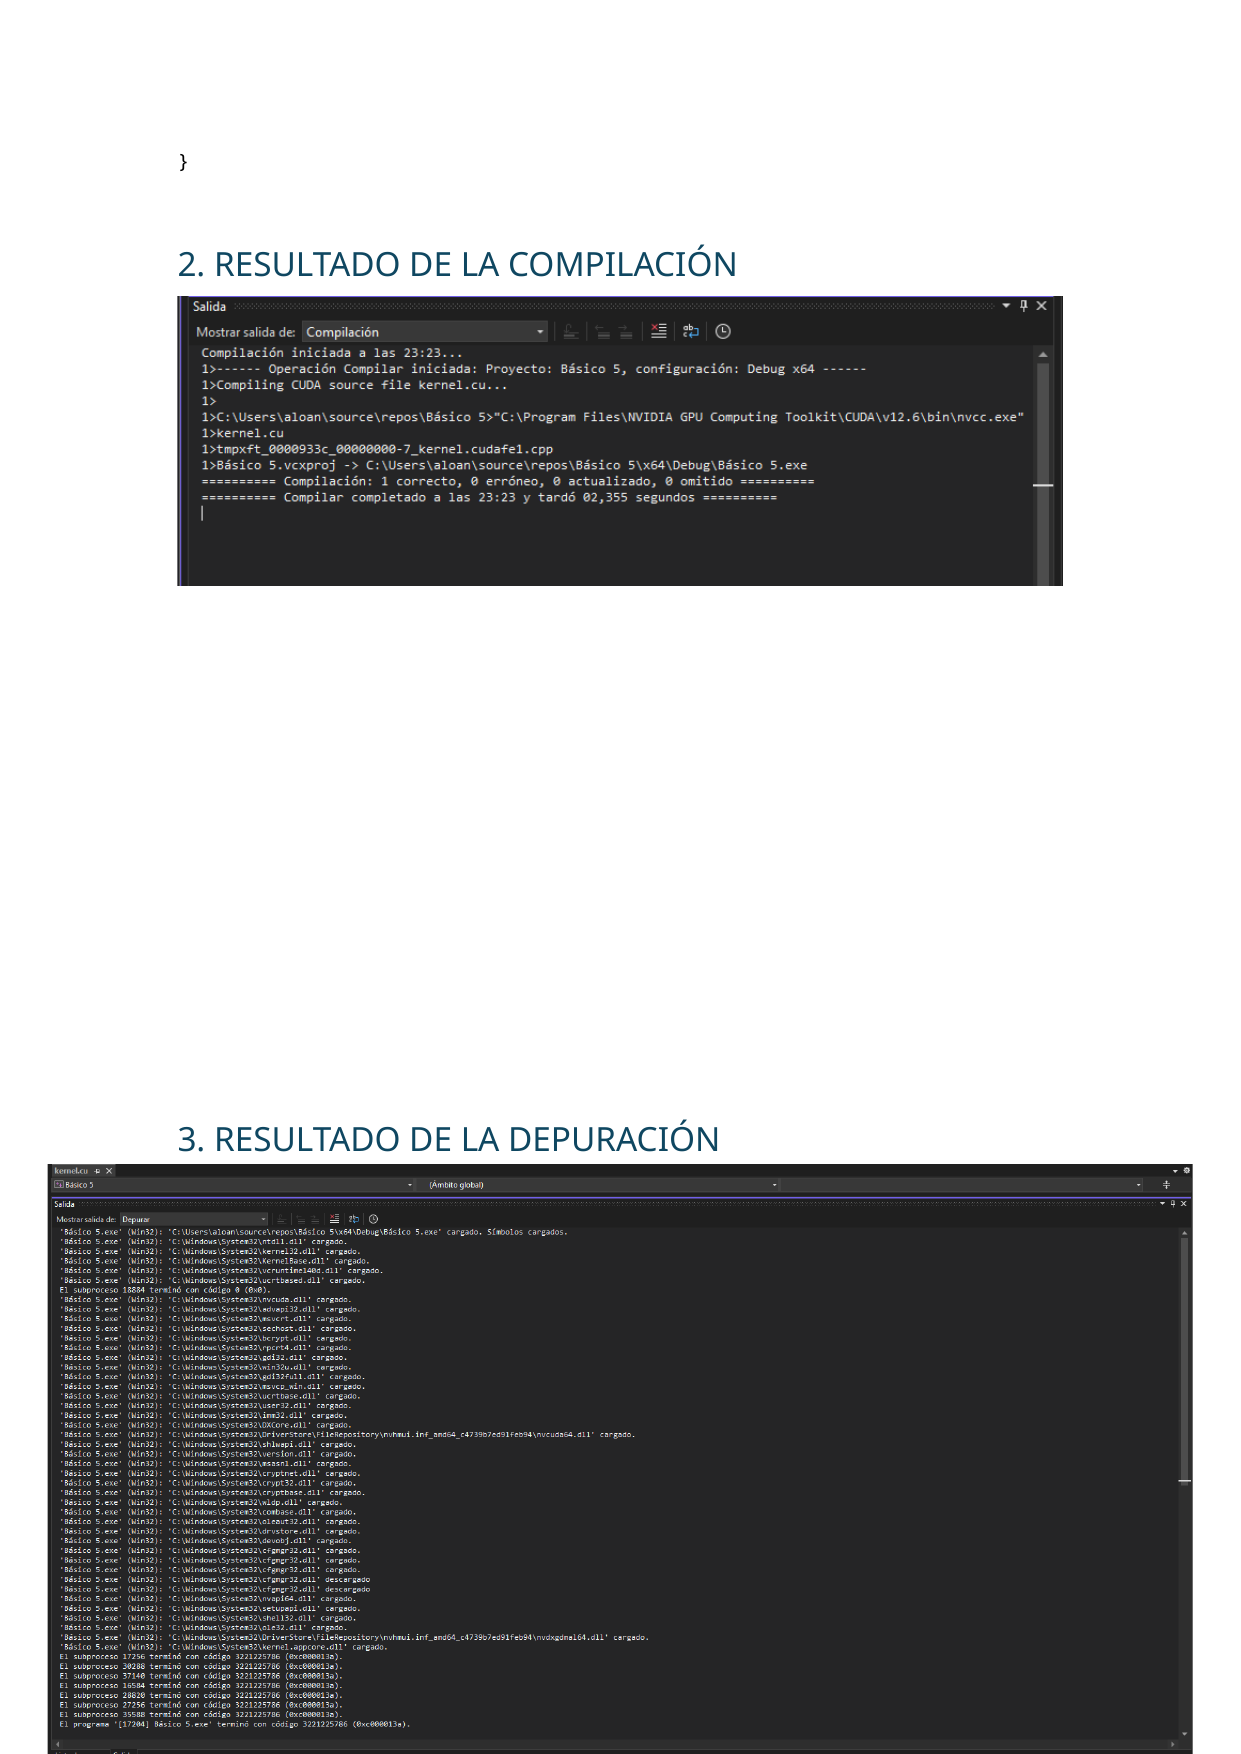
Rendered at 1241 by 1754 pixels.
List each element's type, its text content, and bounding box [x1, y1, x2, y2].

text } [177, 148, 1063, 174]
subtitle 3. RESULTADO DE LA DEPURACIÓN [177, 1116, 1063, 1161]
subtitle 2. RESULTADO DE LA COMPILACIÓN [177, 241, 1063, 286]
